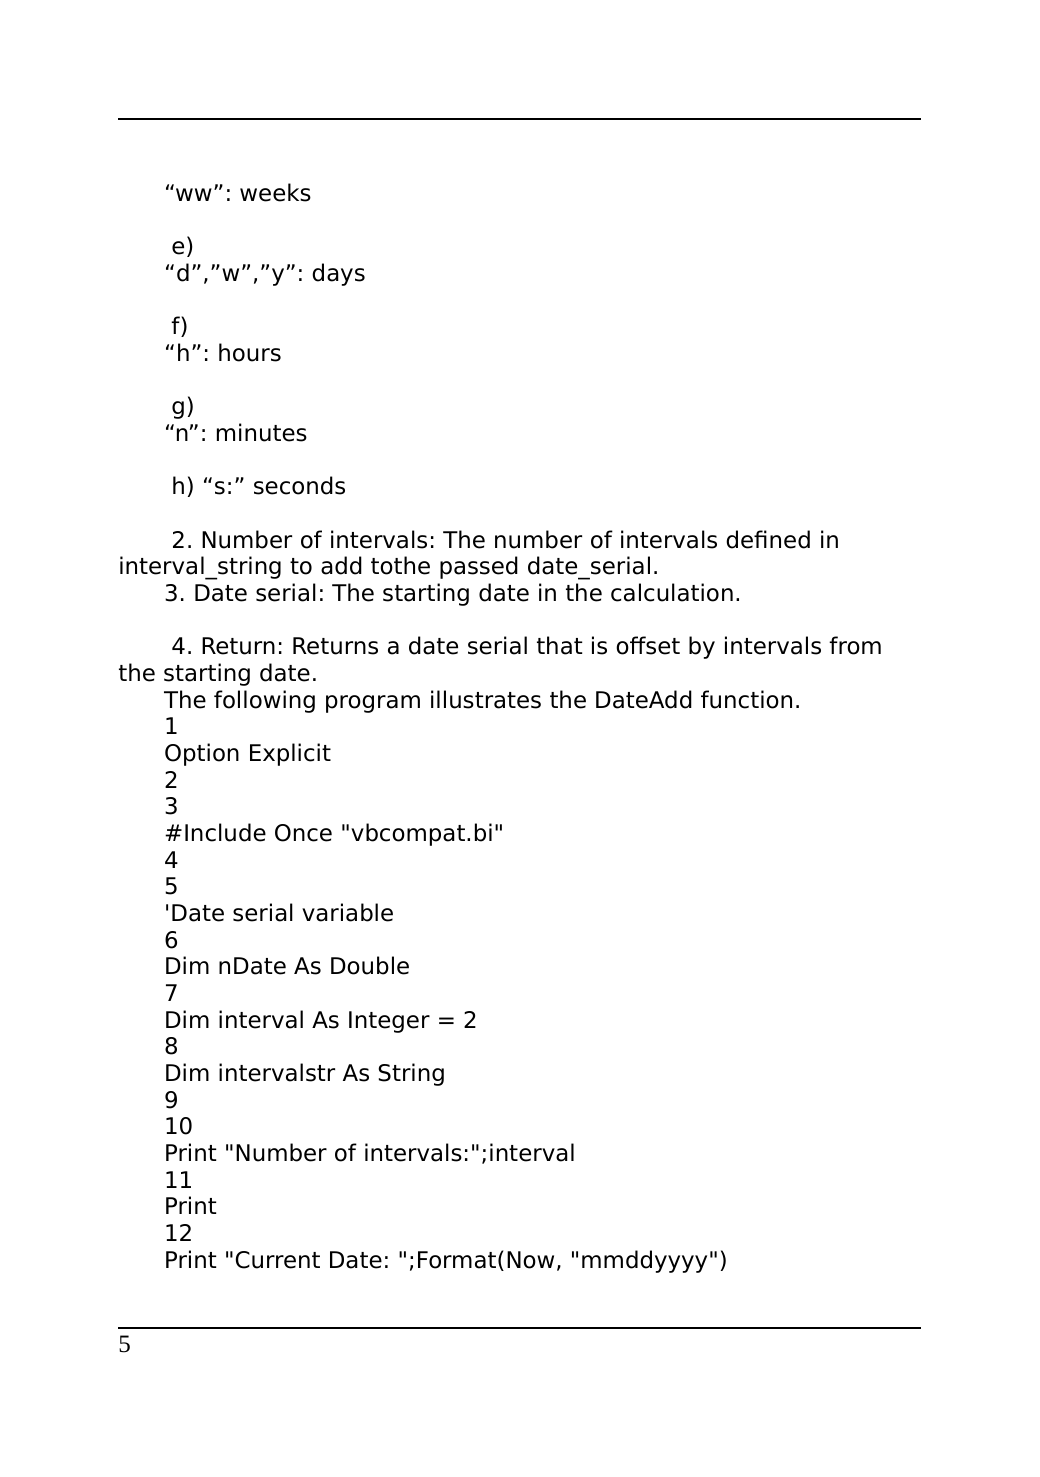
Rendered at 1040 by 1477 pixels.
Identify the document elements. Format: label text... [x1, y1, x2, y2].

text “h”: hours [118, 340, 921, 367]
text 3. Date serial: The starting date in the calculation. [118, 580, 921, 607]
text Print "Number of intervals:";interval [118, 1140, 921, 1167]
text 6 [118, 927, 921, 953]
text 3 [118, 793, 921, 820]
text g) [118, 393, 921, 420]
text 2. Number of intervals: The number of intervals defined in interval_string to add tothe passed date_serial. [118, 527, 921, 580]
text 4. Return: Returns a date serial that is offset by intervals from the starting date. [118, 633, 921, 687]
text 11 [118, 1167, 921, 1193]
text “n”: minutes [118, 420, 921, 447]
text Option Explicit [118, 740, 921, 767]
text “ww”: weeks [118, 180, 921, 207]
text e) [118, 233, 921, 260]
text “d”,”w”,”y”: days [118, 260, 921, 287]
text 7 [118, 980, 921, 1007]
text 2 [118, 767, 921, 793]
text Dim intervalstr As String [118, 1060, 921, 1087]
text 10 [118, 1113, 921, 1140]
text Dim interval As Integer = 2 [118, 1007, 921, 1033]
text 8 [118, 1033, 921, 1060]
text 'Date serial variable [118, 900, 921, 927]
text 1 [118, 713, 921, 740]
text h) “s:” seconds [118, 473, 921, 500]
text 9 [118, 1087, 921, 1113]
text Print [118, 1193, 921, 1220]
text The following program illustrates the DateAdd function. [118, 687, 921, 713]
text f) [118, 313, 921, 340]
text Dim nDate As Double [118, 953, 921, 980]
text 5 [118, 873, 921, 900]
text 4 [118, 847, 921, 873]
text #Include Once "vbcompat.bi" [118, 820, 921, 847]
text 12 [118, 1220, 921, 1247]
text Print "Current Date: ";Format(Now, "mmddyyyy") [118, 1247, 921, 1273]
